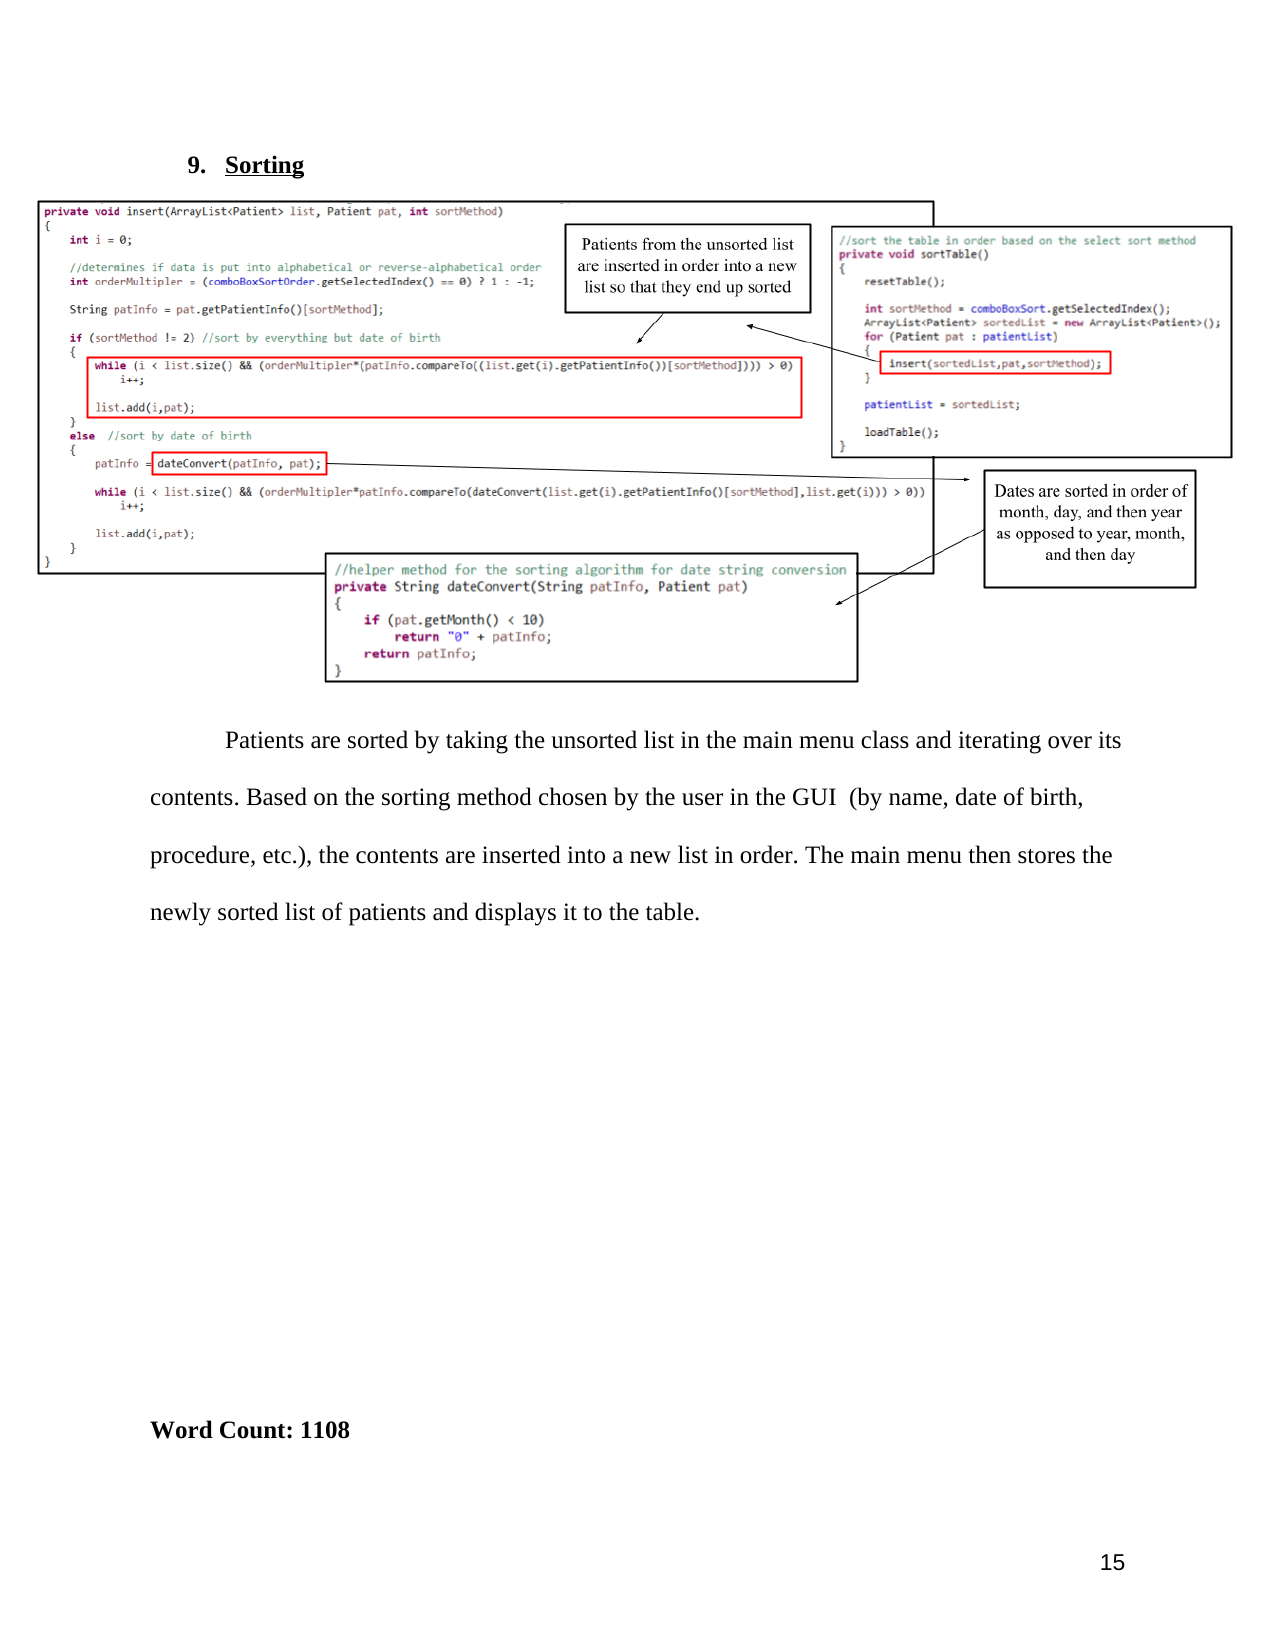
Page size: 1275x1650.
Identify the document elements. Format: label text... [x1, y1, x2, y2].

text Patients are sorted by taking the unsorted list in the main menu class and iterating over its contents. Based on the sorting method chosen by the user in the GUI (by name, date of birth, procedure, etc.), the contents are inserted into a new list in order. The main menu then stores the newly sorted list of patients and displays it to the table. [150, 725, 1125, 926]
picture [24, 187, 1252, 711]
list Sorting [187, 150, 1125, 179]
text Word Count: 1108 [150, 1415, 1125, 1444]
